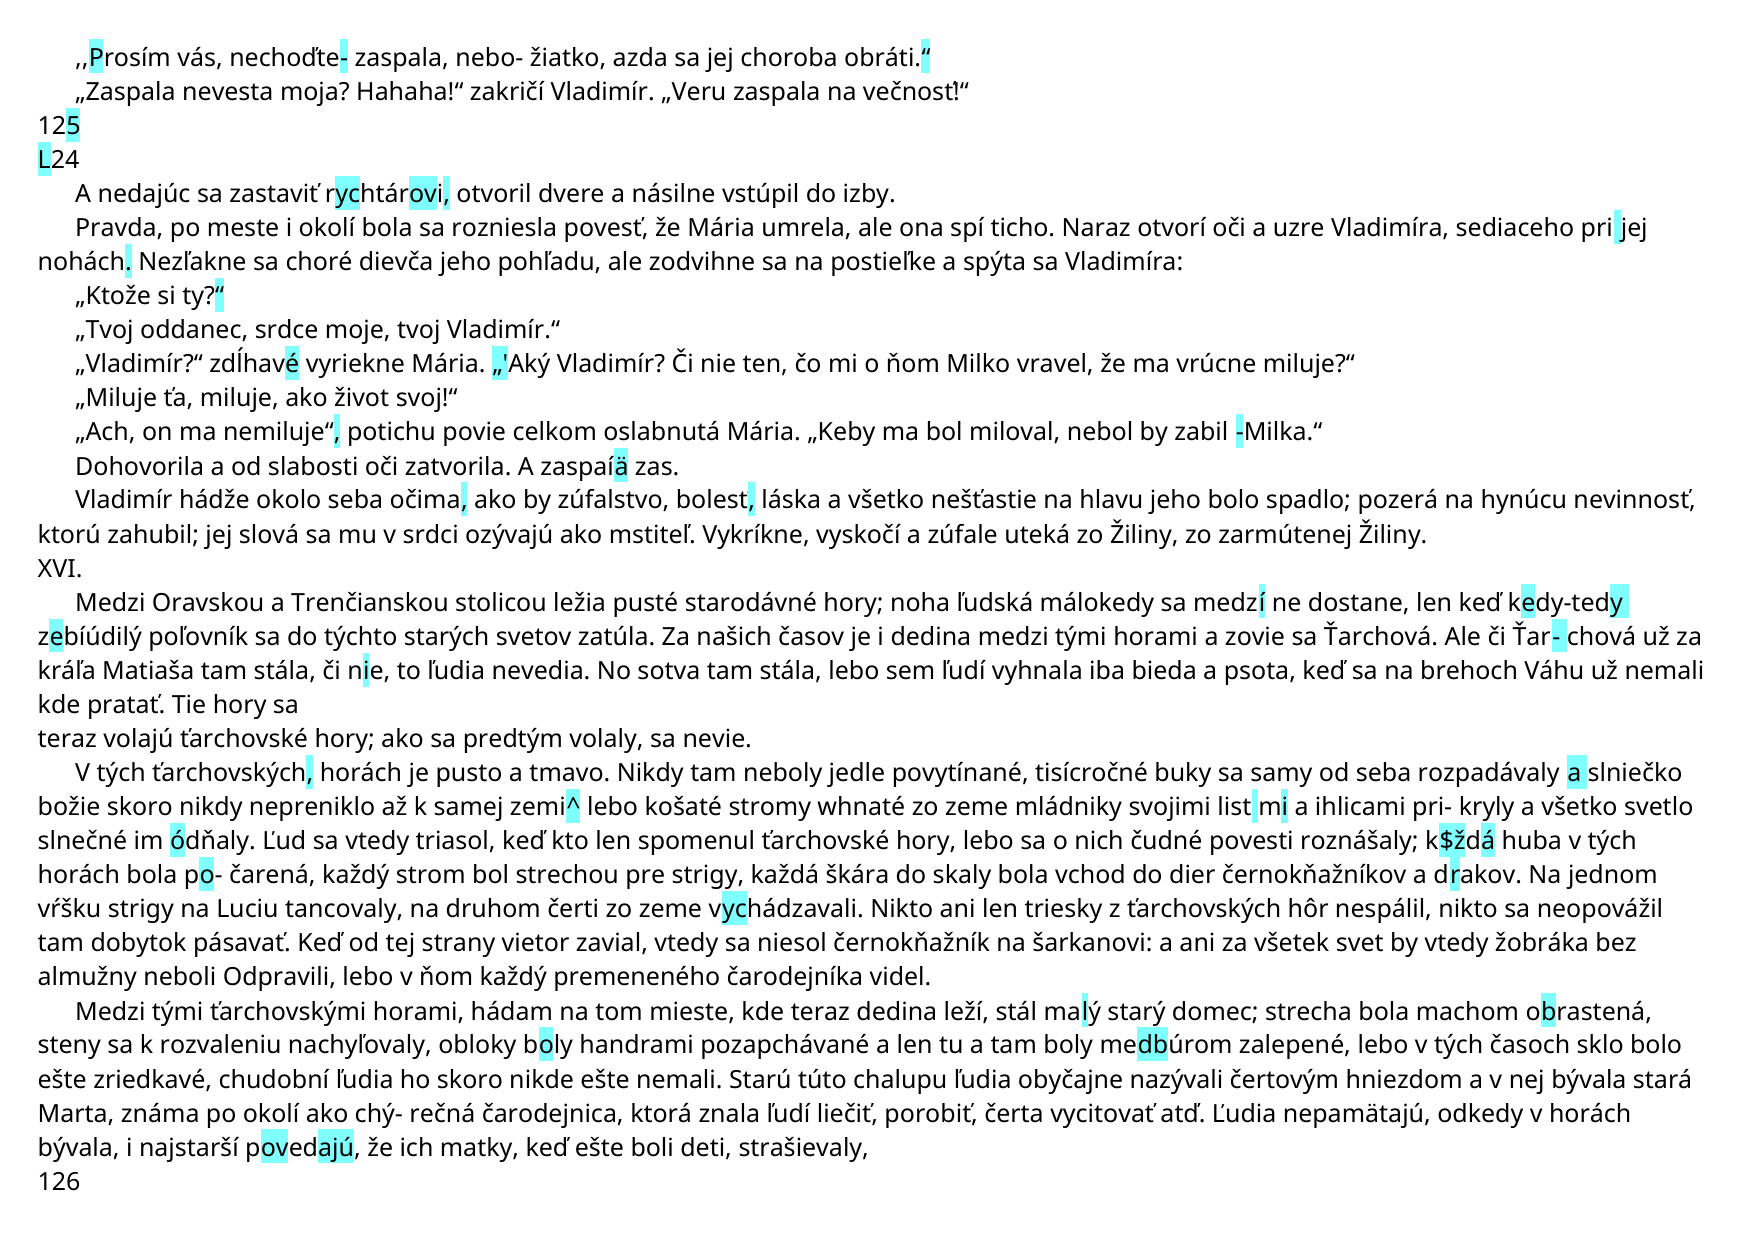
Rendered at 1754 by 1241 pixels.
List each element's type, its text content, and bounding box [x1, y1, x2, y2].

text „Ktože si ty?“ [37, 278, 1716, 312]
text „Zaspala nevesta moja? Hahaha!“ zakričí Vladimír. „Veru zaspala na večnosť!“ [37, 73, 1716, 107]
text Dohovorila a od slabosti oči zatvorila. A zaspaíä zas. [37, 448, 1716, 482]
text XVI. [37, 550, 1716, 584]
text L24 [37, 142, 1716, 176]
text ,,Prosím vás, nechoďte- zaspala, nebo- žiatko, azda sa jej choroba obráti.“ [37, 39, 1716, 73]
text A nedajúc sa zastaviť rychtárovi, otvoril dvere a násilne vstúpil do izby. [37, 176, 1716, 210]
text „Vladimír?“ zdĺhavé vyriekne Mária. „'Aký Vladimír? Či nie ten, čo mi o ňom Milko vravel, že ma vrúcne miluje?“ [37, 346, 1716, 380]
text 125 [37, 107, 1716, 142]
text 126 [37, 1163, 1716, 1197]
text Pravda, po meste i okolí bola sa rozniesla povesť, že Mária umrela, ale ona spí ticho. Naraz otvorí oči a uzre Vladimíra, sediaceho pri jej nohách. Nezľakne sa choré dievča jeho pohľadu, ale zodvihne sa na postieľke a spýta sa Vladimíra: [37, 210, 1716, 278]
text V tých ťarchovských, horách je pusto a tmavo. Nikdy tam neboly jedle povytínané, tisícročné buky sa samy od seba rozpadávaly a slniečko božie skoro nikdy nepreniklo až k samej zemi^ lebo košaté stromy whnaté zo zeme mládniky svojimi list mi a ihlicami pri- kryly a všetko svetlo slnečné im ódňaly. Ľud sa vtedy triasol, keď kto len spomenul ťarchovské hory, lebo sa o nich čudné povesti roznášaly; k$ždá huba v tých horách bola po- čarená, každý strom bol strechou pre strigy, každá škára do skaly bola vchod do dier černokňažníkov a drakov. Na jednom vŕšku strigy na Luciu tancovaly, na druhom čerti zo zeme vychádzavali. Nikto ani len triesky z ťarchovských hôr nespálil, nikto sa neopovážil tam dobytok pásavať. Keď od tej strany vietor zavial, vtedy sa niesol černokňažník na šarkanovi: a ani za všetek svet by vtedy žobráka bez almužny neboli Odpravili, lebo v ňom každý premeneného čarodejníka videl. [37, 755, 1716, 993]
text „Tvoj oddanec, srdce moje, tvoj Vladimír.“ [37, 312, 1716, 346]
text Vladimír hádže okolo seba očima, ako by zúfalstvo, bolesť, láska a všetko nešťastie na hlavu jeho bolo spadlo; pozerá na hynúcu nevinnosť, ktorú zahubil; jej slová sa mu v srdci ozývajú ako mstiteľ. Vykríkne, vyskočí a zúfale uteká zo Žiliny, zo zarmútenej Žiliny. [37, 482, 1716, 550]
text teraz volajú ťarchovské hory; ako sa predtým volaly, sa nevie. [37, 721, 1716, 755]
text Medzi Oravskou a Trenčianskou stolicou ležia pusté starodávné hory; noha ľudská málokedy sa medzí ne dostane, len keď kedy-tedy zebíúdilý poľovník sa do týchto starých svetov zatúla. Za našich časov je i dedina medzi tými horami a zovie sa Ťarchová. Ale či Ťar- chová už za kráľa Matiaša tam stála, či nie, to ľudia nevedia. No sotva tam stála, lebo sem ľudí vyhnala iba bieda a psota, keď sa na brehoch Váhu už nemali kde pratať. Tie hory sa [37, 584, 1716, 721]
text „Ach, on ma nemiluje“, potichu povie celkom oslabnutá Mária. „Keby ma bol miloval, nebol by zabil -Milka.“ [37, 414, 1716, 448]
text Medzi tými ťarchovskými horami, hádam na tom mieste, kde teraz dedina leží, stál malý starý domec; strecha bola machom obrastená, steny sa k rozvaleniu nachyľovaly, obloky boly handrami pozapchávané a len tu a tam boly medbúrom zalepené, lebo v tých časoch sklo bolo ešte zriedkavé, chudobní ľudia ho skoro nikde ešte nemali. Starú túto chalupu ľudia obyčajne nazývali čertovým hniezdom a v nej bývala stará Marta, známa po okolí ako chý- rečná čarodejnica, ktorá znala ľudí liečiť, porobiť, čerta vycitovať atď. Ľudia nepamätajú, odkedy v horách bývala, i najstarší povedajú, že ich matky, keď ešte boli deti, strašievaly, [37, 993, 1716, 1163]
text „Miluje ťa, miluje, ako život svoj!“ [37, 380, 1716, 414]
